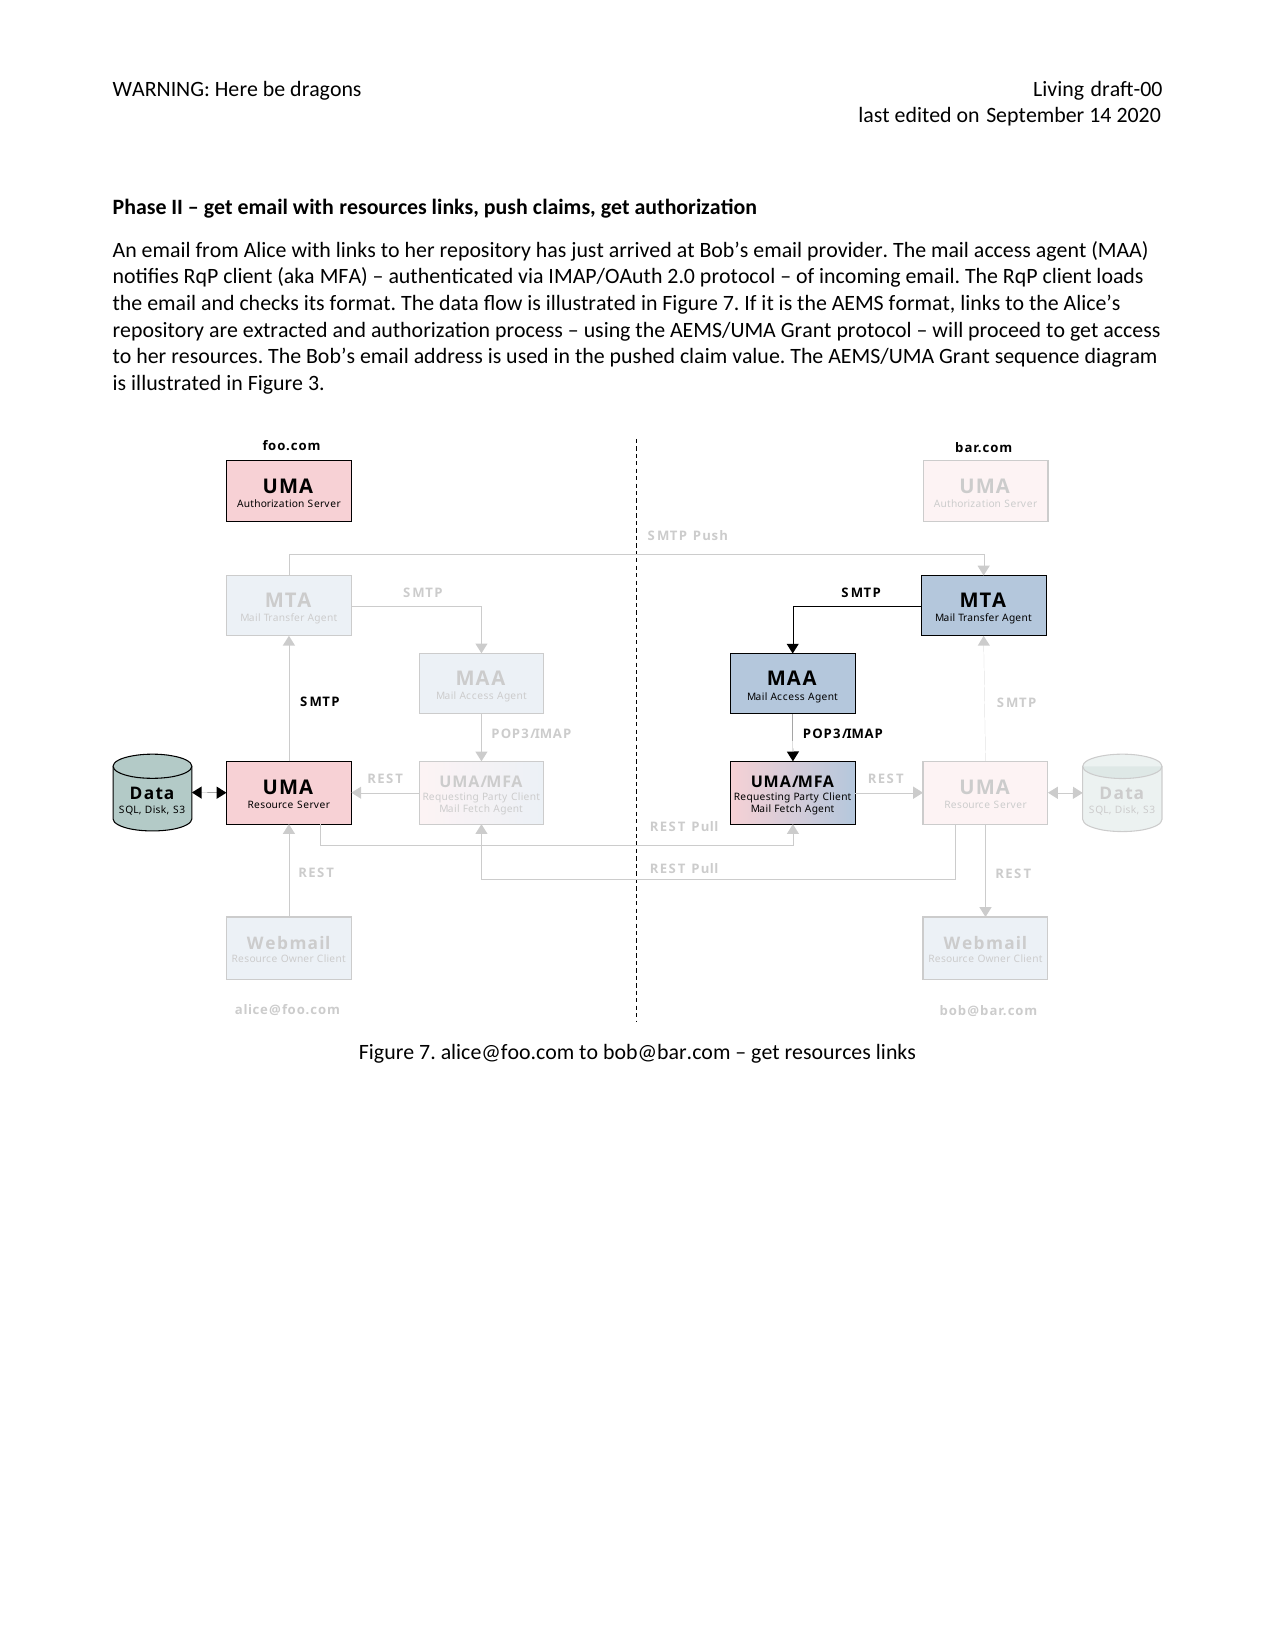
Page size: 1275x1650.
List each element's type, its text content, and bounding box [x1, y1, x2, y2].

text Figure 7. alice@foo.com to bob@bar.com – get resources links [290, 555, 984, 845]
text Figure 7. alice@foo.com to bob@bar.com – get resources links [482, 794, 955, 879]
text Figure 7. alice@foo.com to bob@bar.com – get resources links [321, 794, 481, 845]
text Figure 7. alice@foo.com to bob@bar.com – get resources links [112, 793, 1162, 1065]
text Figure 7. alice@foo.com to bob@bar.com – get resources links [112, 455, 1162, 793]
text Figure 7. alice@foo.com to bob@bar.com – get resources links [793, 607, 985, 793]
text Phase II – get email with resources links, push claims, get authorization [112, 193, 1162, 219]
text Figure 7. alice@foo.com to bob@bar.com – get resources links [290, 607, 481, 793]
text An email from Alice with links to her repository has just arrived at Bob’s email provider. The mail access agent (MAA) notifies RqP client (aka MFA) – authenticated via IMAP/OAuth 2.0 protocol – of incoming email. The RqP client loads the email and checks its format. The data flow is illustrated in Figure 7. If it is the AEMS format, links to the Alice’s repository are extracted and authorization process – using the AEMS/UMA Grant protocol – will proceed to get access to her resources. The Bob’s email address is used in the pushed claim value. The AEMS/UMA Grant sequence diagram is illustrated in Figure 3. [112, 236, 1162, 396]
